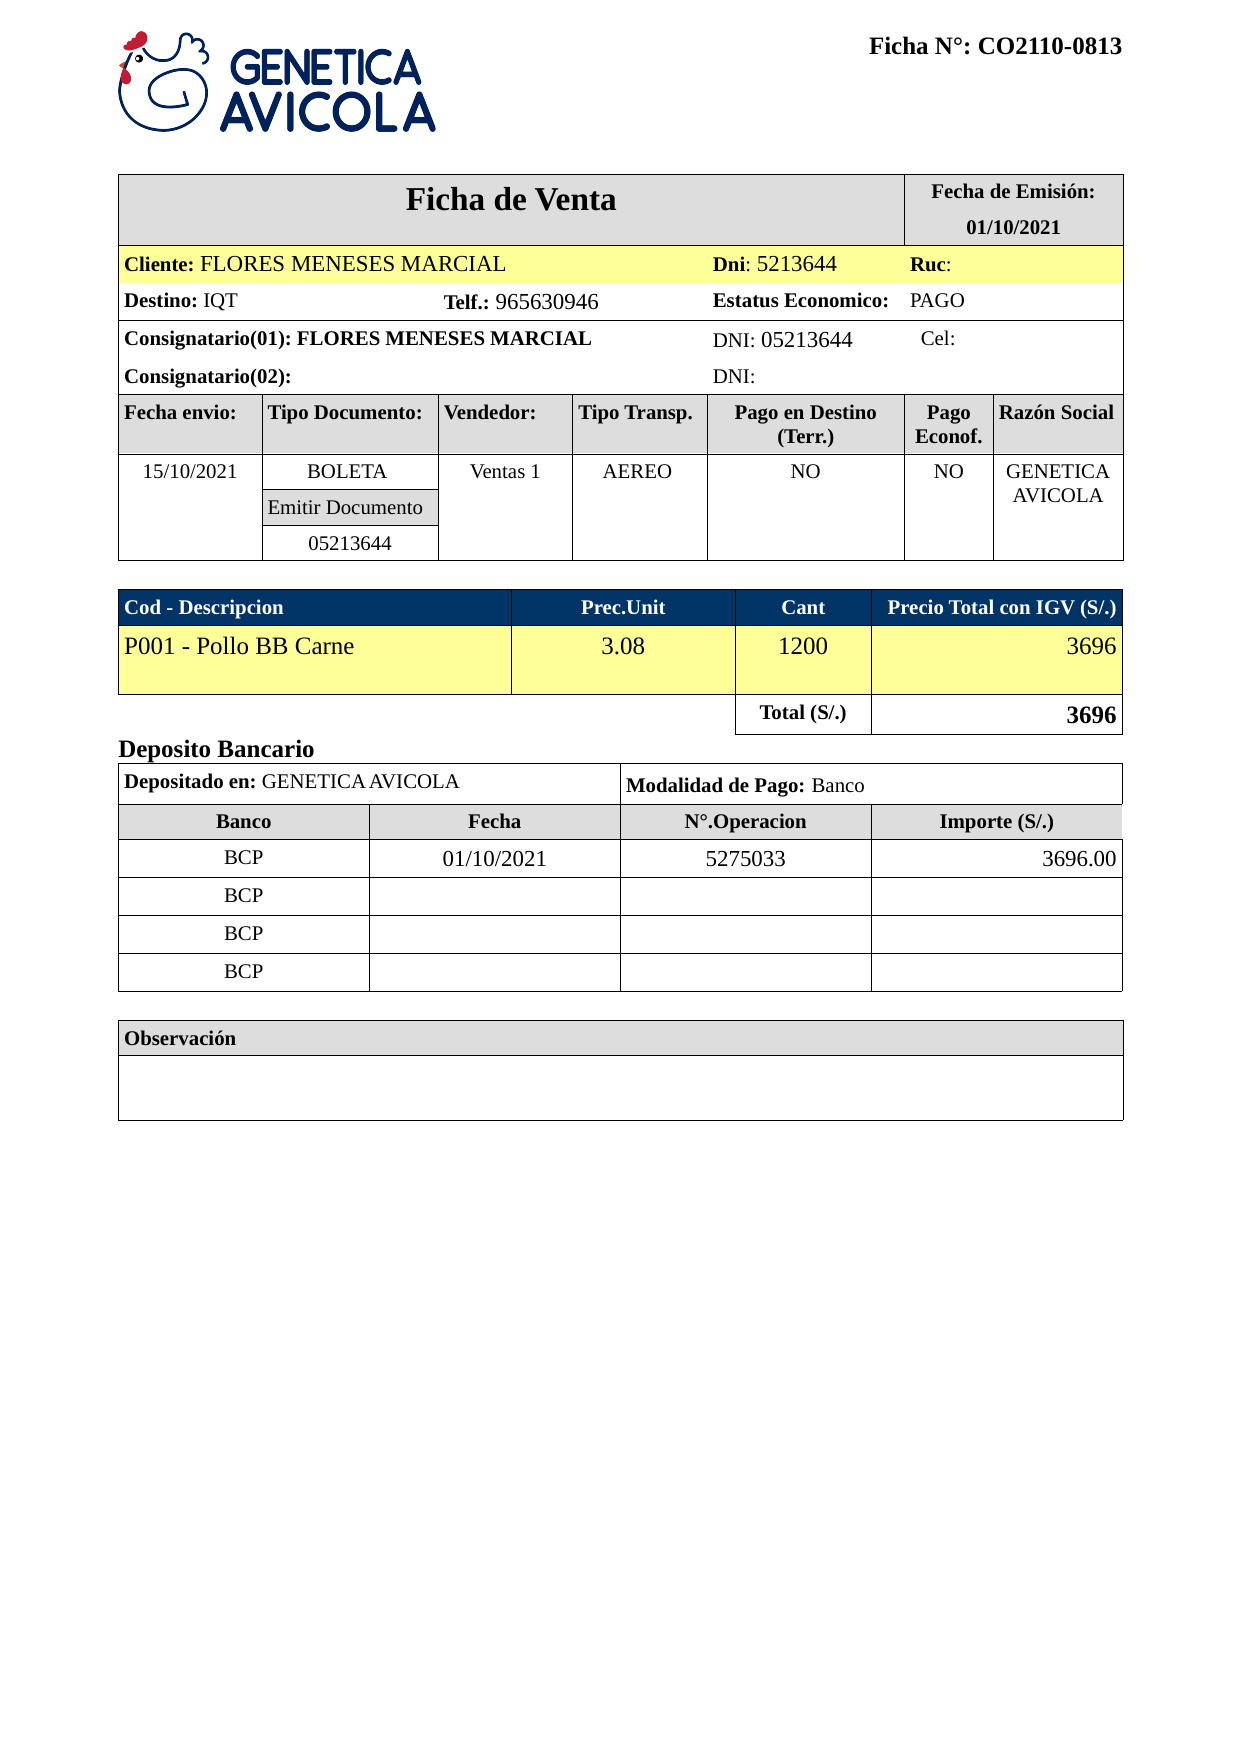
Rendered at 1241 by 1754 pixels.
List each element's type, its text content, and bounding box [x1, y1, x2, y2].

table_cell Consignatario(02): [119, 358, 707, 394]
table_cell 1200 [736, 626, 871, 694]
table_cell Pago Econof. [905, 395, 993, 453]
table_cell PAGO [904, 283, 1123, 320]
table_cell Banco [119, 805, 369, 839]
table_header Cod - Descripcion [119, 590, 511, 625]
table_cell Telf.: 965630946 [438, 283, 707, 320]
table_cell [119, 1056, 1123, 1119]
table_cell 3696 [872, 626, 1122, 694]
table_header Modalidad de Pago: Banco [621, 764, 1122, 803]
table_cell NO [708, 455, 904, 560]
table_cell DNI: [707, 358, 1123, 394]
table_header Cant [736, 590, 871, 625]
table_cell 3696 [872, 695, 1122, 734]
table_cell [621, 954, 871, 991]
table_cell BCP [119, 954, 369, 991]
table_cell 01/10/2021 [370, 840, 620, 877]
table_cell BCP [119, 916, 369, 953]
table_cell Fecha envio: [119, 395, 262, 453]
table_cell BCP [119, 840, 369, 877]
table_cell [872, 878, 1122, 915]
table_cell Estatus Economico: [707, 283, 904, 320]
table_cell Tipo Transp. [573, 395, 707, 453]
text Deposito Bancario [118, 734, 1122, 763]
table_header Observación [119, 1021, 1123, 1055]
table_cell Cel: [915, 321, 1123, 358]
table_cell 3696.00 [872, 840, 1122, 877]
table_cell 05213644 [263, 526, 438, 560]
table_cell Total (S/.) [736, 695, 871, 734]
table_header Precio Total con IGV (S/.) [872, 590, 1122, 625]
table_cell Pago en Destino (Terr.) [708, 395, 904, 453]
table_cell Dni: 5213644 [707, 246, 904, 283]
table_cell [511, 695, 735, 734]
table_cell [370, 878, 620, 915]
table_cell Importe (S/.) [872, 805, 1122, 839]
table_cell 15/10/2021 [119, 455, 262, 560]
table_cell BOLETA [263, 455, 438, 489]
table_cell Emitir Documento [263, 490, 438, 525]
table_cell BCP [119, 878, 369, 915]
table_header Ficha de Venta [119, 175, 904, 245]
table_cell [370, 916, 620, 953]
table_cell 5275033 [621, 840, 871, 877]
table_cell 3.08 [512, 626, 735, 694]
table_header Prec.Unit [512, 590, 735, 625]
table_cell [118, 695, 511, 734]
table_header Fecha de Emisión: [905, 175, 1123, 209]
table_cell GENETICA AVICOLA [994, 455, 1123, 560]
table_cell [872, 916, 1122, 953]
table_cell N°.Operacion [621, 805, 871, 839]
table_cell Consignatario(01): FLORES MENESES MARCIAL [119, 321, 707, 358]
table_header Depositado en: GENETICA AVICOLA [119, 764, 620, 803]
table_cell Tipo Documento: [263, 395, 438, 453]
table_cell Vendedor: [439, 395, 572, 453]
picture [118, 31, 436, 132]
table_cell DNI: 05213644 [707, 321, 915, 358]
table_cell P001 - Pollo BB Carne [119, 626, 511, 694]
table_cell Razón Social [994, 395, 1123, 453]
table_cell Ruc: [904, 246, 1123, 283]
table_cell AEREO [573, 455, 707, 560]
table_cell Cliente: FLORES MENESES MARCIAL [119, 246, 707, 283]
table_cell [621, 916, 871, 953]
table_cell 01/10/2021 [905, 209, 1123, 245]
table_cell [872, 954, 1122, 991]
table_cell Ventas 1 [439, 455, 572, 560]
table_cell Fecha [370, 805, 620, 839]
table_cell Destino: IQT [119, 283, 438, 320]
table_cell [621, 878, 871, 915]
table_cell NO [905, 455, 993, 560]
table_cell [370, 954, 620, 991]
